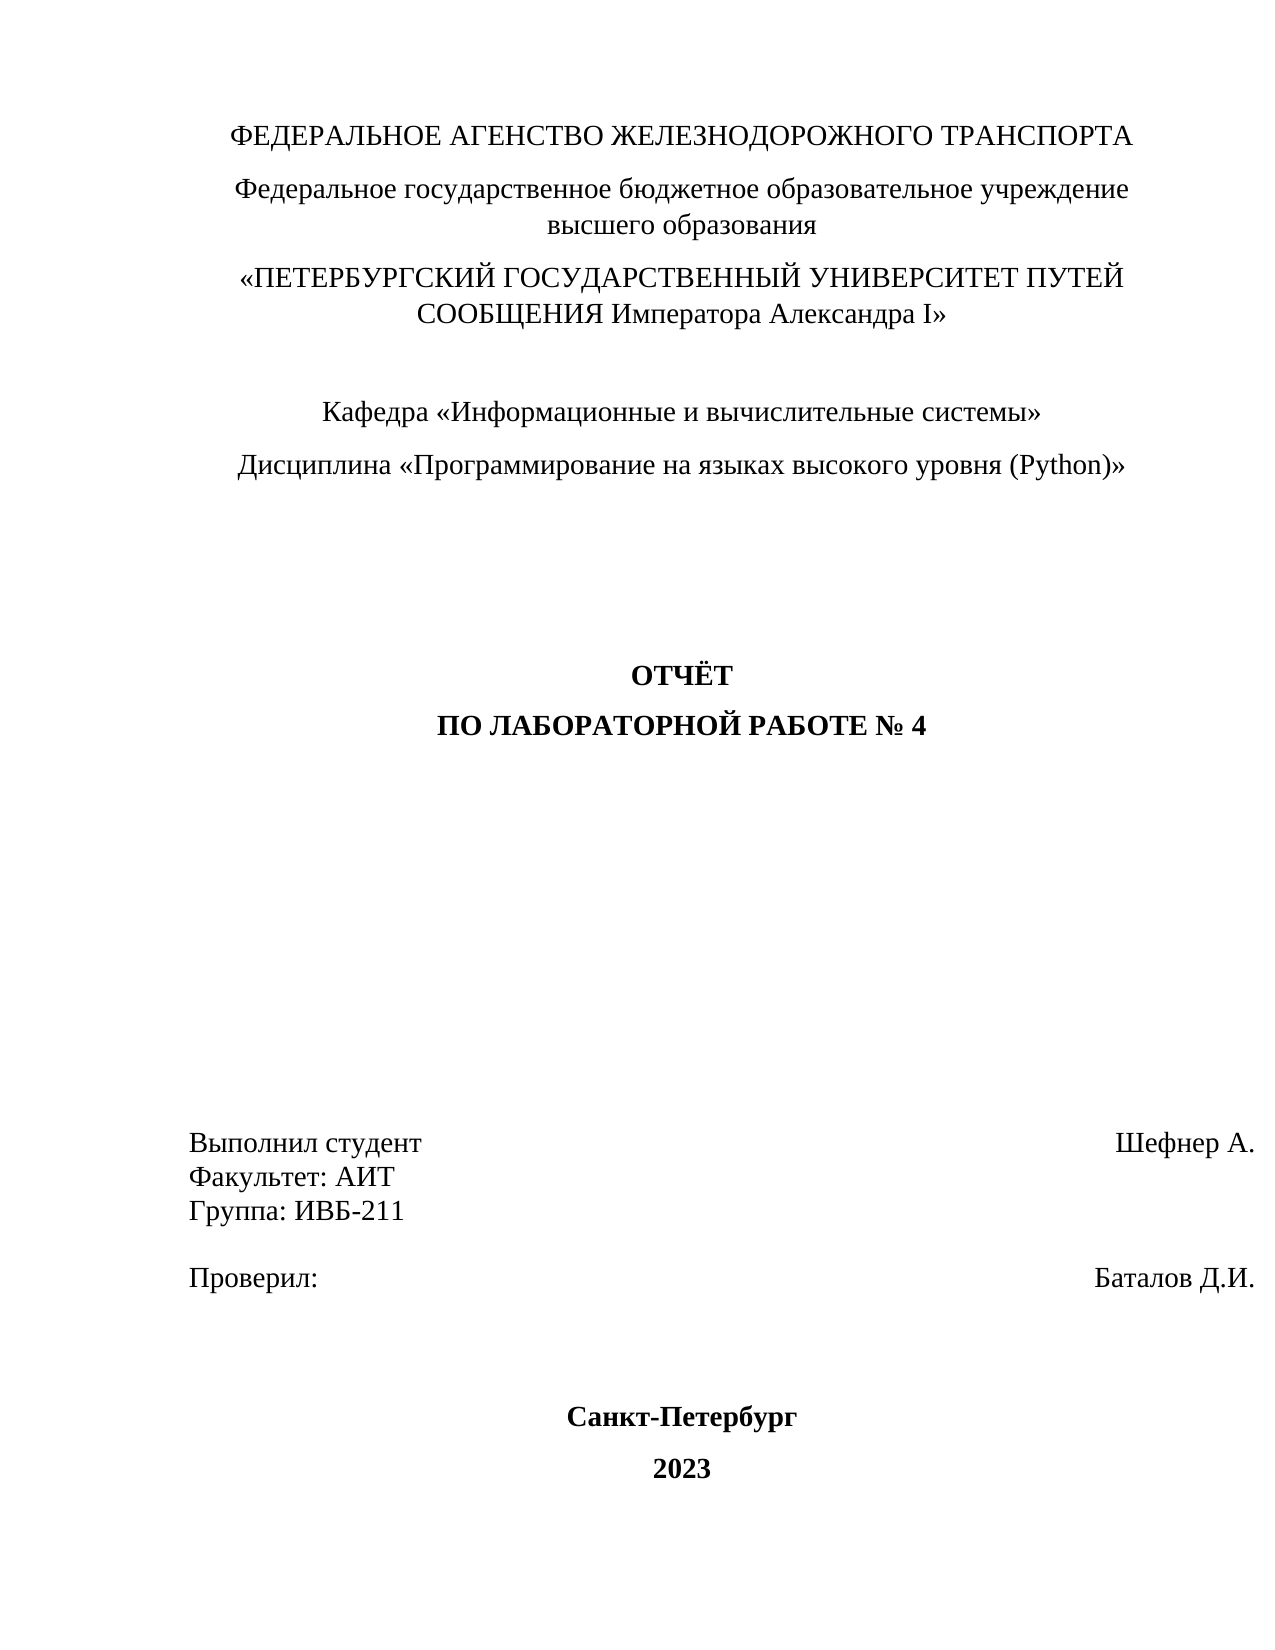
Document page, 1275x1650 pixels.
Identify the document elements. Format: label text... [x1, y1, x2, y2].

text Кафедра «Информационные и вычислительные системы» [177, 394, 1186, 427]
table_cell Проверил: [177, 1260, 722, 1293]
table_header Выполнил студент Факультет: АИТ Группа: ИВБ-211 [177, 1126, 722, 1260]
text 2023 [177, 1452, 1186, 1485]
table_header Шефнер А. [722, 1126, 1266, 1260]
text Федеральное государственное бюджетное образовательное учреждение высшего образования [177, 171, 1186, 241]
text Санкт-Петербург [177, 1399, 1186, 1432]
text ОТЧЁТ [177, 658, 1186, 692]
text ПО ЛАБОРАТОРНОЙ РАБОТЕ № 4 [177, 708, 1186, 742]
text «ПЕТЕРБУРГСКИЙ ГОСУДАРСТВЕННЫЙ УНИВЕРСИТЕТ ПУТЕЙ СООБЩЕНИЯ Императора Александра I» [177, 260, 1186, 329]
text ФЕДЕРАЛЬНОЕ АГЕНСТВО ЖЕЛЕЗНОДОРОЖНОГО ТРАНСПОРТА [177, 118, 1186, 152]
table_cell Баталов Д.И. [722, 1260, 1266, 1293]
text Дисциплина «Программирование на языках высокого уровня (Python)» [177, 447, 1186, 480]
